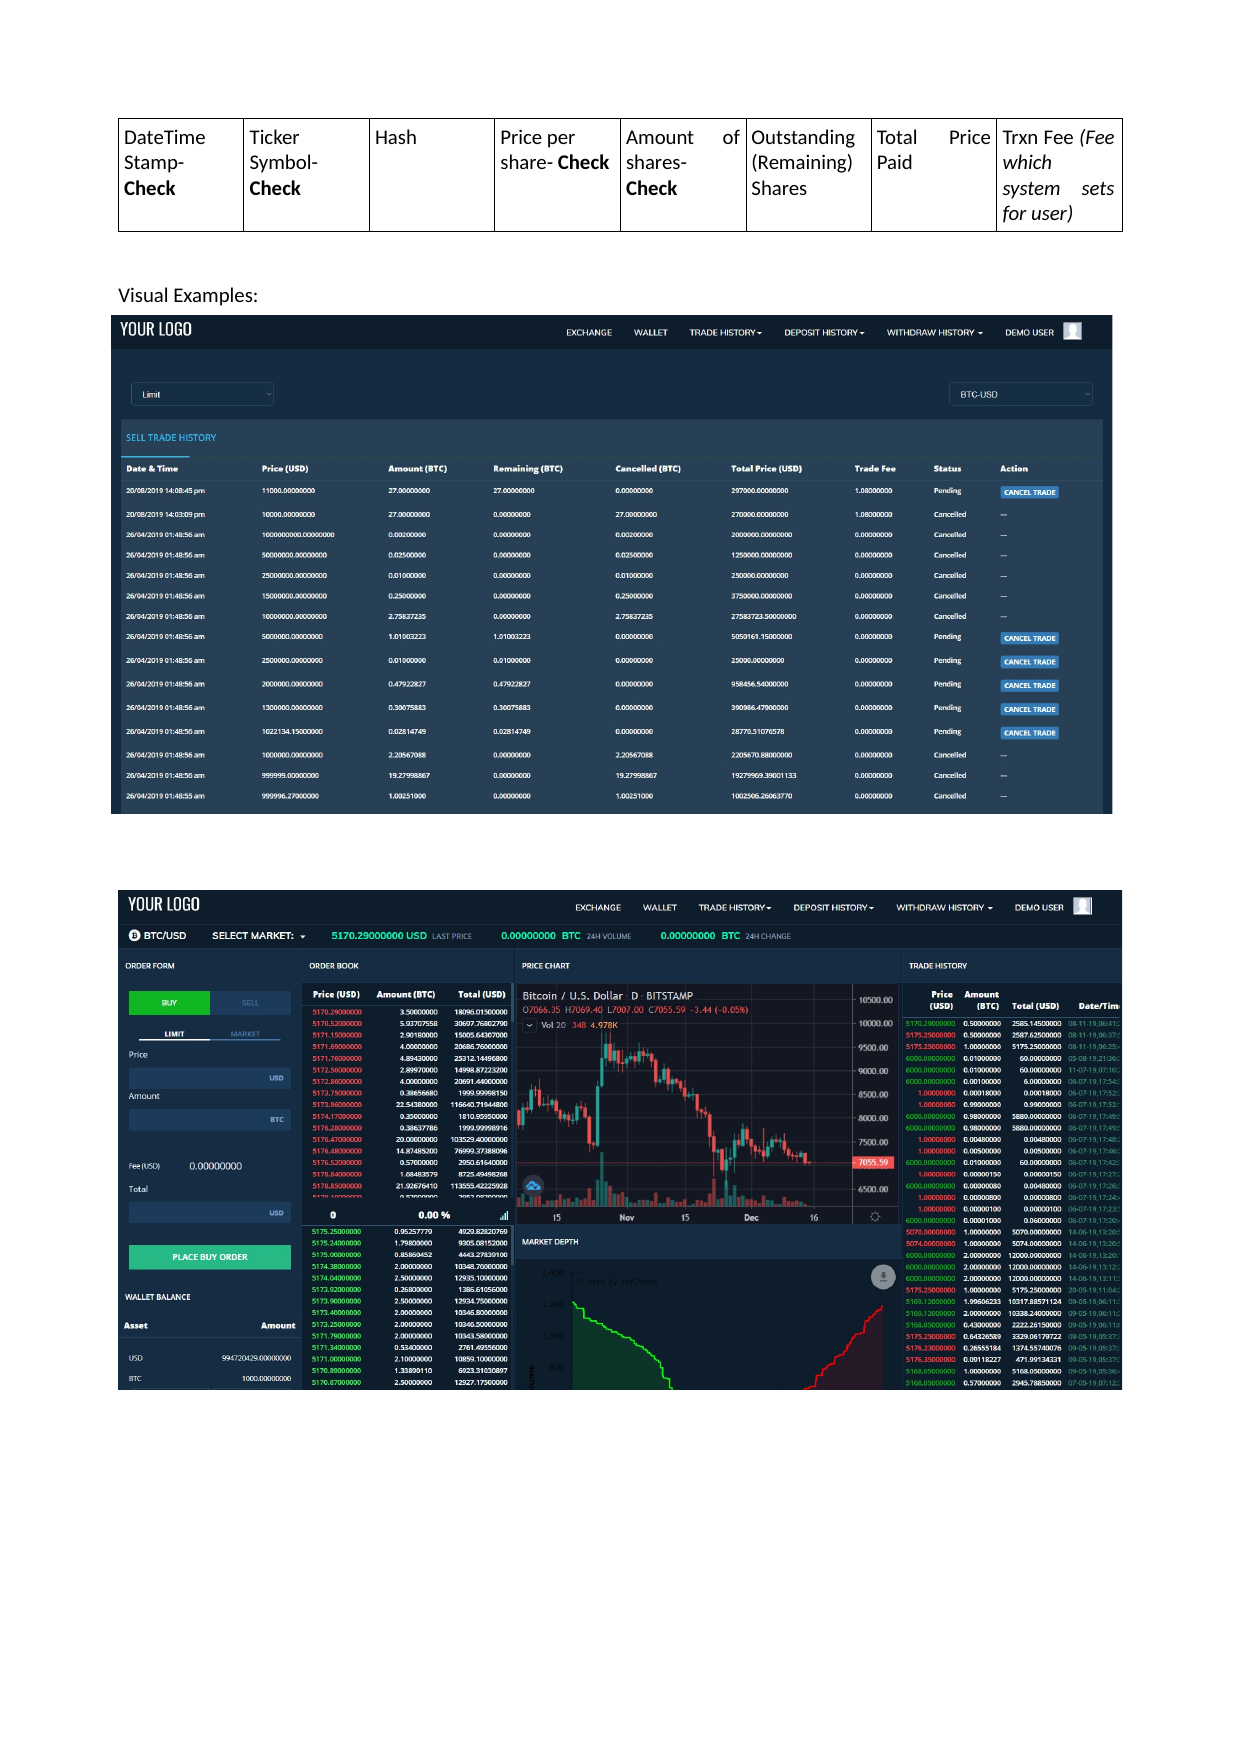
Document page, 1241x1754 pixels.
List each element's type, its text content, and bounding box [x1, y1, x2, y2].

table_header Hash [370, 119, 494, 231]
picture [111, 315, 1113, 814]
picture [118, 890, 1123, 1390]
text Visual Examples: [118, 282, 1122, 308]
table_header Trxn Fee (Fee which system sets for user) [997, 119, 1122, 231]
table_header DateTime Stamp- Check [119, 119, 243, 231]
table_header Price per share- Check [495, 119, 620, 231]
table_header Amount of shares- Check [621, 119, 746, 231]
table_header Ticker Symbol- Check [244, 119, 369, 231]
table_header Total Price Paid [872, 119, 996, 231]
table_header Outstanding (Remaining) Shares [747, 119, 871, 231]
